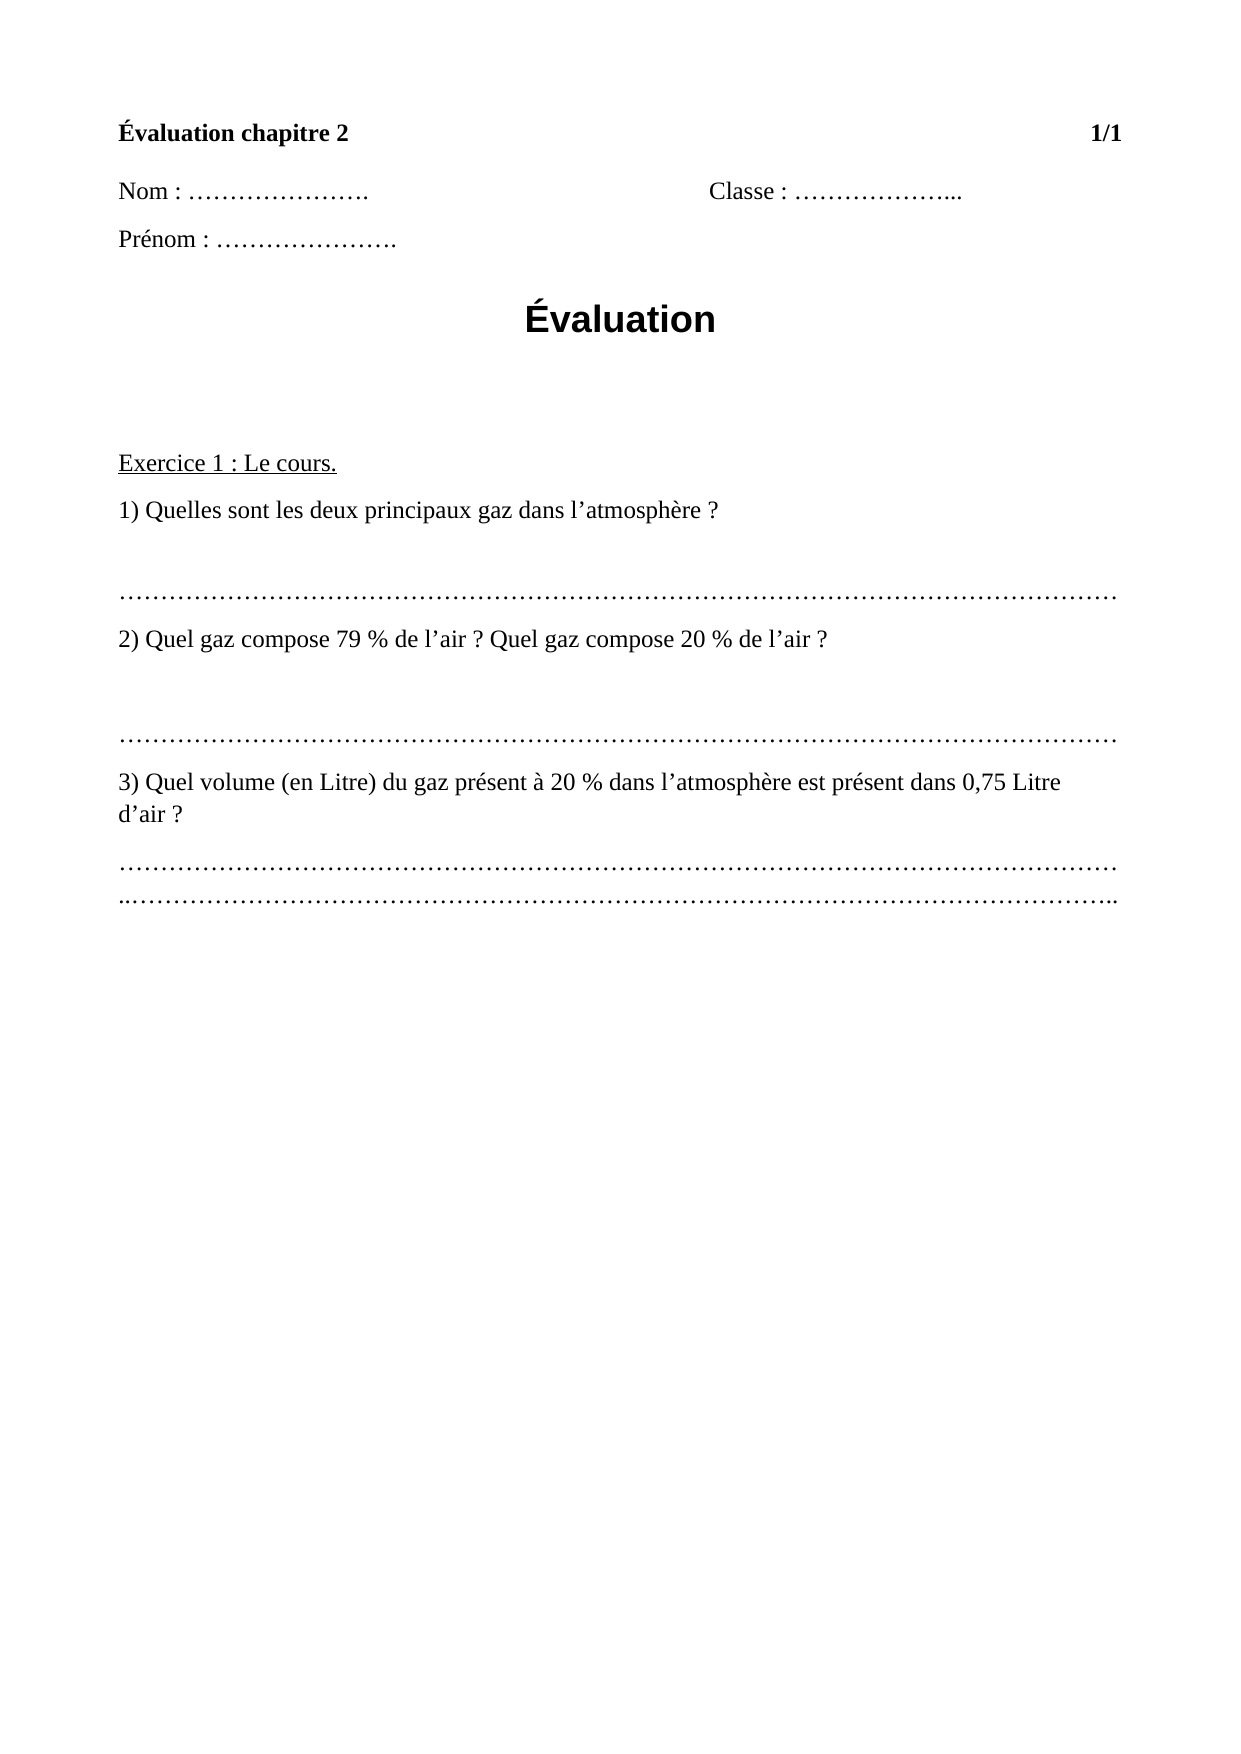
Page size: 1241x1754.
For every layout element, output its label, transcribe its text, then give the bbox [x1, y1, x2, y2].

text 1) Quelles sont les deux principaux gaz dans l’atmosphère ? [118, 496, 1122, 524]
text Prénom : …………………. [118, 224, 1122, 253]
text 3) Quel volume (en Litre) du gaz présent à 20 % dans l’atmosphère est présent dans 0,75 Litre d’air ? [118, 767, 1122, 828]
text 2) Quel gaz compose 79 % de l’air ? Quel gaz compose 20 % de l’air ? [118, 624, 1122, 652]
text …………………………………………………………………………………………………………..……………………………………………………………………………………………………….. [118, 847, 1122, 909]
subtitle Évaluation [118, 297, 1122, 340]
text Nom : …………………. Classe : ………………... [118, 176, 1122, 205]
text Exercice 1 : Le cours. [118, 448, 1122, 477]
text ………………………………………………………………………………………………………… [118, 543, 1122, 605]
text ………………………………………………………………………………………………………… [118, 719, 1122, 748]
